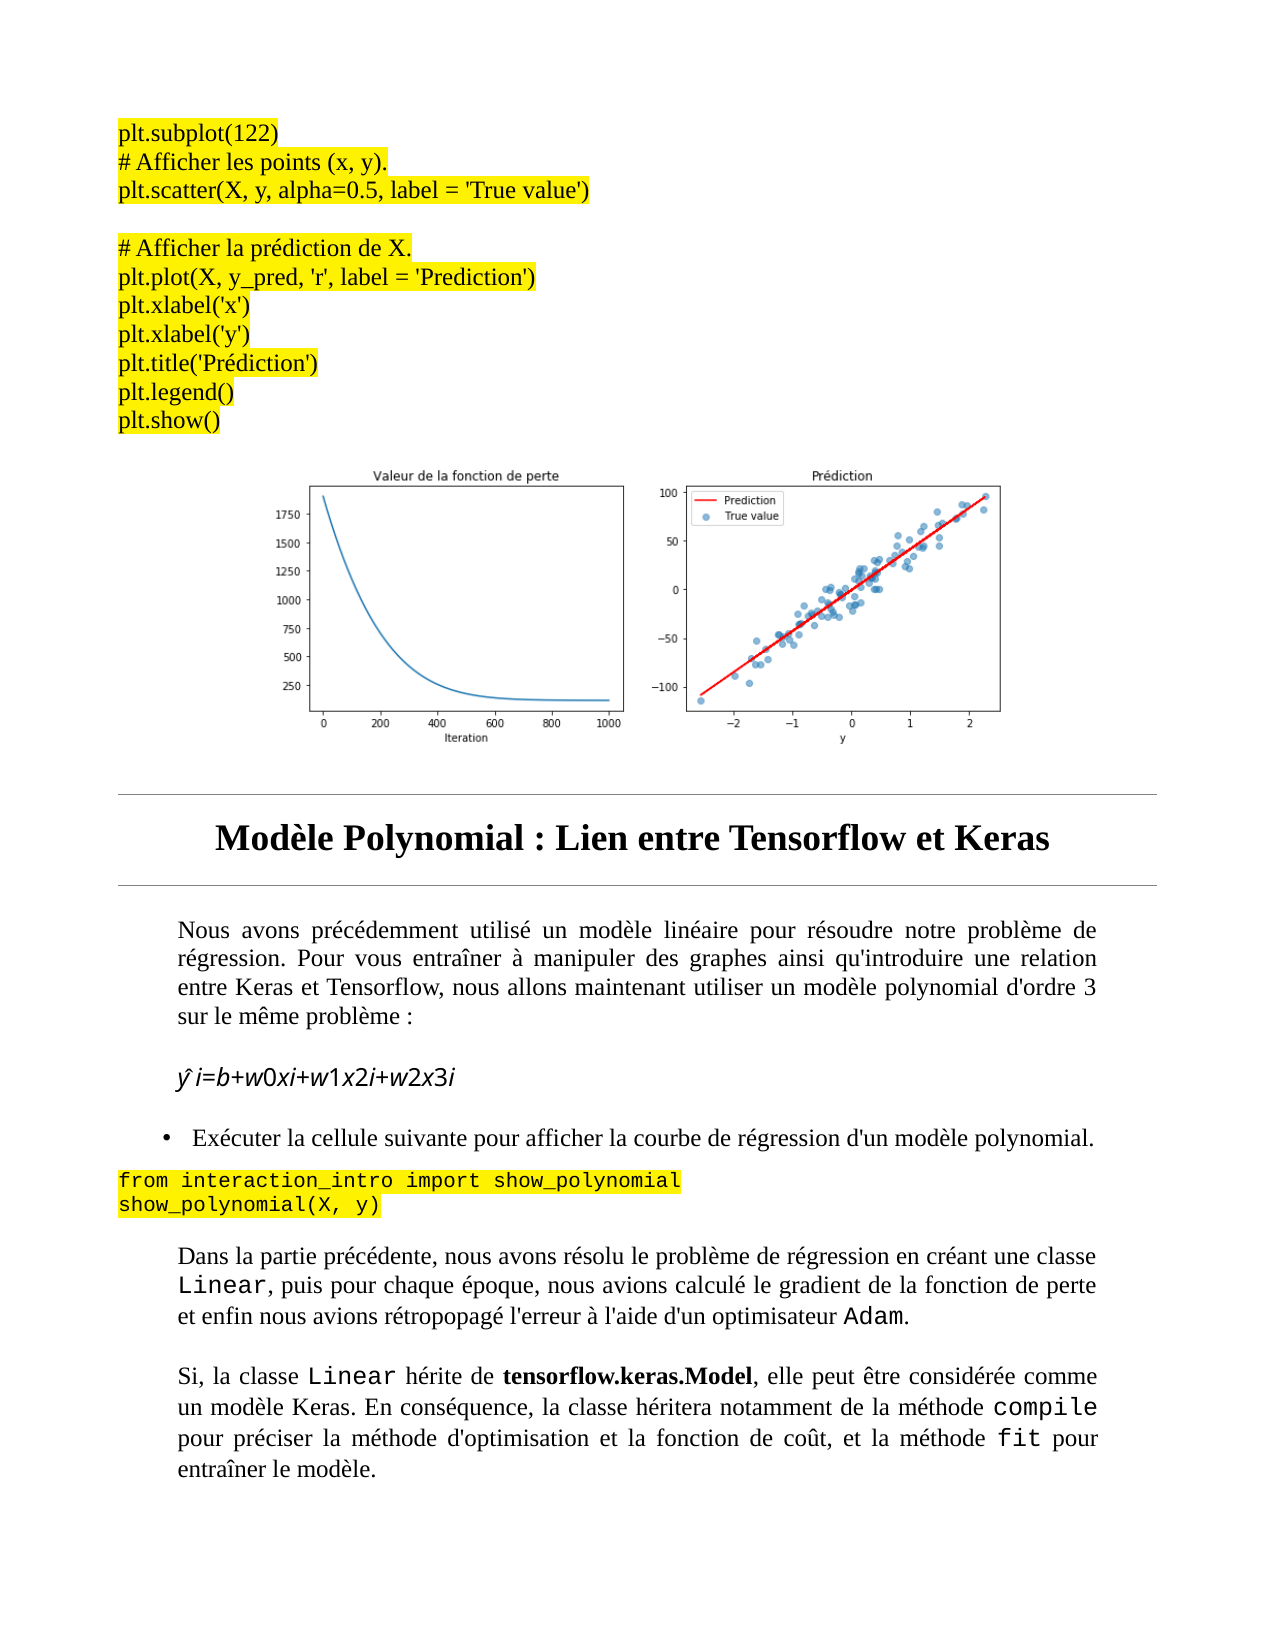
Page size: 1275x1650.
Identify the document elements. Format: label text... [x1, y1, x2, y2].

text plt.xlabel('y') [118, 319, 1157, 348]
text plt.scatter(X, y, alpha=0.5, label = 'True value') [118, 176, 1157, 204]
text ŷ i=b+w0xi+w1x2i+w2x3i [177, 1059, 1098, 1093]
picture [268, 463, 1007, 750]
text plt.xlabel('x') [118, 291, 1157, 319]
text plt.show() [118, 406, 1157, 434]
text from interaction_intro import show_polynomial [118, 1170, 1157, 1194]
text show_polynomial(X, y) [118, 1194, 1157, 1218]
text plt.plot(X, y_pred, 'r', label = 'Prediction') [118, 262, 1157, 291]
text Nous avons précédemment utilisé un modèle linéaire pour résoudre notre problème de régression. Pour vous entraîner à manipuler des graphes ainsi qu'introduire une relation entre Keras et Tensorflow, nous allons maintenant utiliser un modèle polynomial d'ordre 3 sur le même problème : [177, 915, 1098, 1030]
text plt.subplot(122) [118, 118, 1157, 147]
text Dans la partie précédente, nous avons résolu le problème de régression en créant une classe Linear, puis pour chaque époque, nous avions calculé le gradient de la fonction de perte et enfin nous avions rétropopagé l'erreur à l'aide d'un optimisateur Adam. [177, 1241, 1098, 1332]
text # Afficher la prédiction de X. [118, 233, 1157, 262]
subtitle Modèle Polynomial : Lien entre Tensorflow et Keras [118, 815, 1157, 858]
text # Afficher les points (x, y). [118, 147, 1157, 176]
text plt.legend() [118, 377, 1157, 406]
list Exécuter la cellule suivante pour afficher la courbe de régression d'un modèle polynomial. [162, 1123, 1157, 1151]
text plt.title('Prédiction') [118, 348, 1157, 377]
text Si, la classe Linear hérite de tensorflow.keras.Model, elle peut être considérée comme un modèle Keras. En conséquence, la classe héritera notamment de la méthode compile pour préciser la méthode d'optimisation et la fonction de coût, et la méthode fit pour entraîner le modèle. [177, 1361, 1098, 1482]
